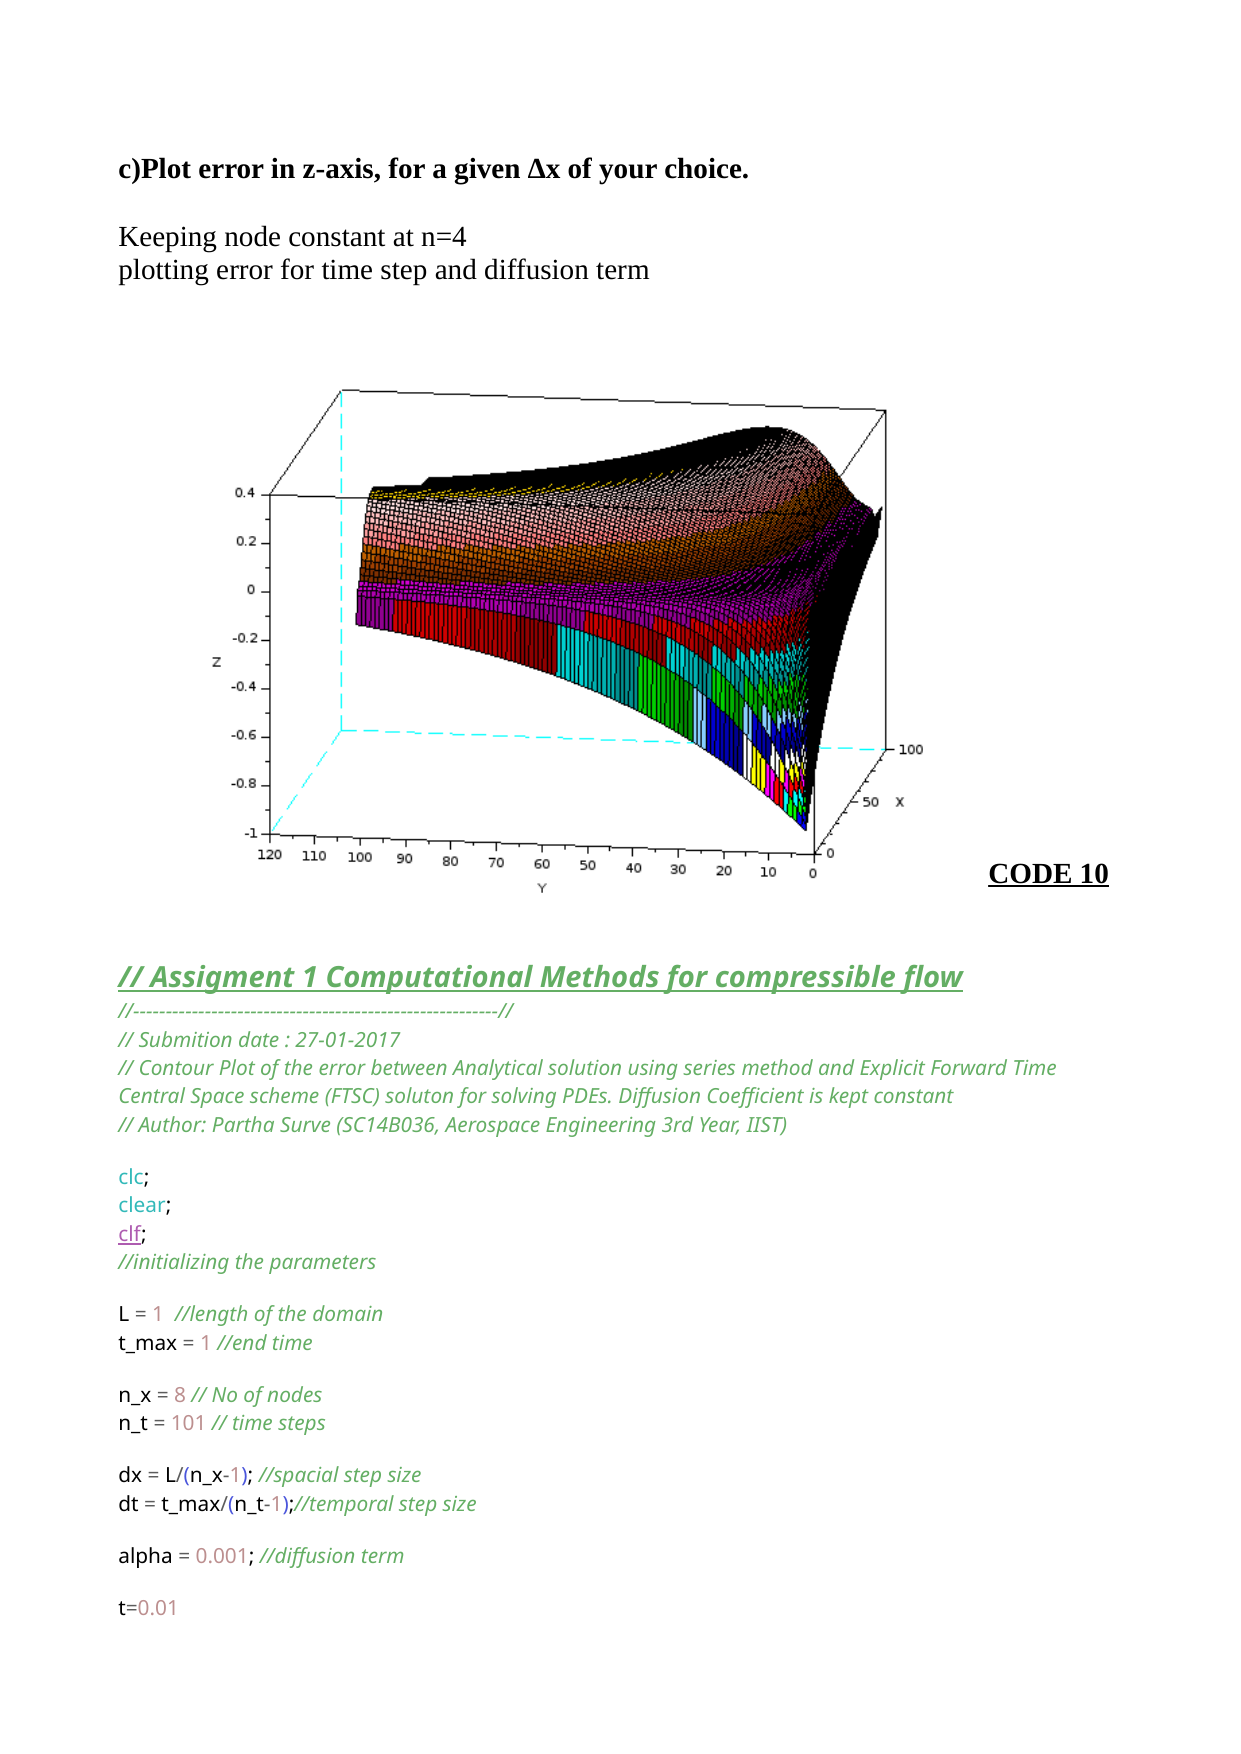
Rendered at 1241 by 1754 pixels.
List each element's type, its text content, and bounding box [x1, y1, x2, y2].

text //initializing the parameters [118, 1247, 1122, 1276]
text // Contour Plot of the error between Analytical solution using series method and Explicit Forward Time Central Space scheme (FTSC) soluton for solving PDEs. Diffusion Coefficient is kept constant [118, 1053, 1122, 1110]
text clc; [118, 1162, 1122, 1191]
text clf; [118, 1219, 1122, 1247]
text L = 1 //length of the domain [118, 1299, 1122, 1328]
text // Submition date : 27-01-2017 [118, 1025, 1122, 1053]
text clear; [118, 1191, 1122, 1219]
text dx = L/(n_x-1); //spacial step size [118, 1461, 1122, 1489]
text [118, 856, 167, 889]
text alpha = 0.001; //diffusion term [118, 1541, 1122, 1569]
text // Author: Partha Surve (SC14B036, Aerospace Engineering 3rd Year, IIST) [118, 1110, 1122, 1138]
text n_x = 8 // No of nodes [118, 1380, 1122, 1408]
text t=0.01 [118, 1593, 1122, 1622]
text //--------------------------------------------------------// [118, 996, 1122, 1025]
text c)Plot error in z-axis, for a given ∆x of your choice. [118, 152, 1122, 185]
text t_max = 1 //end time [118, 1328, 1122, 1356]
text n_t = 101 // time steps [118, 1408, 1122, 1437]
text // Assigment 1 Computational Methods for compressible flow [118, 957, 1122, 996]
text Keeping node constant at n=4 [118, 219, 1122, 252]
picture [167, 313, 989, 932]
text dt = t_max/(n_t-1);//temporal step size [118, 1489, 1122, 1517]
text plotting error for time step and diffusion term [118, 252, 1122, 286]
text CODE 10 [989, 856, 1122, 889]
